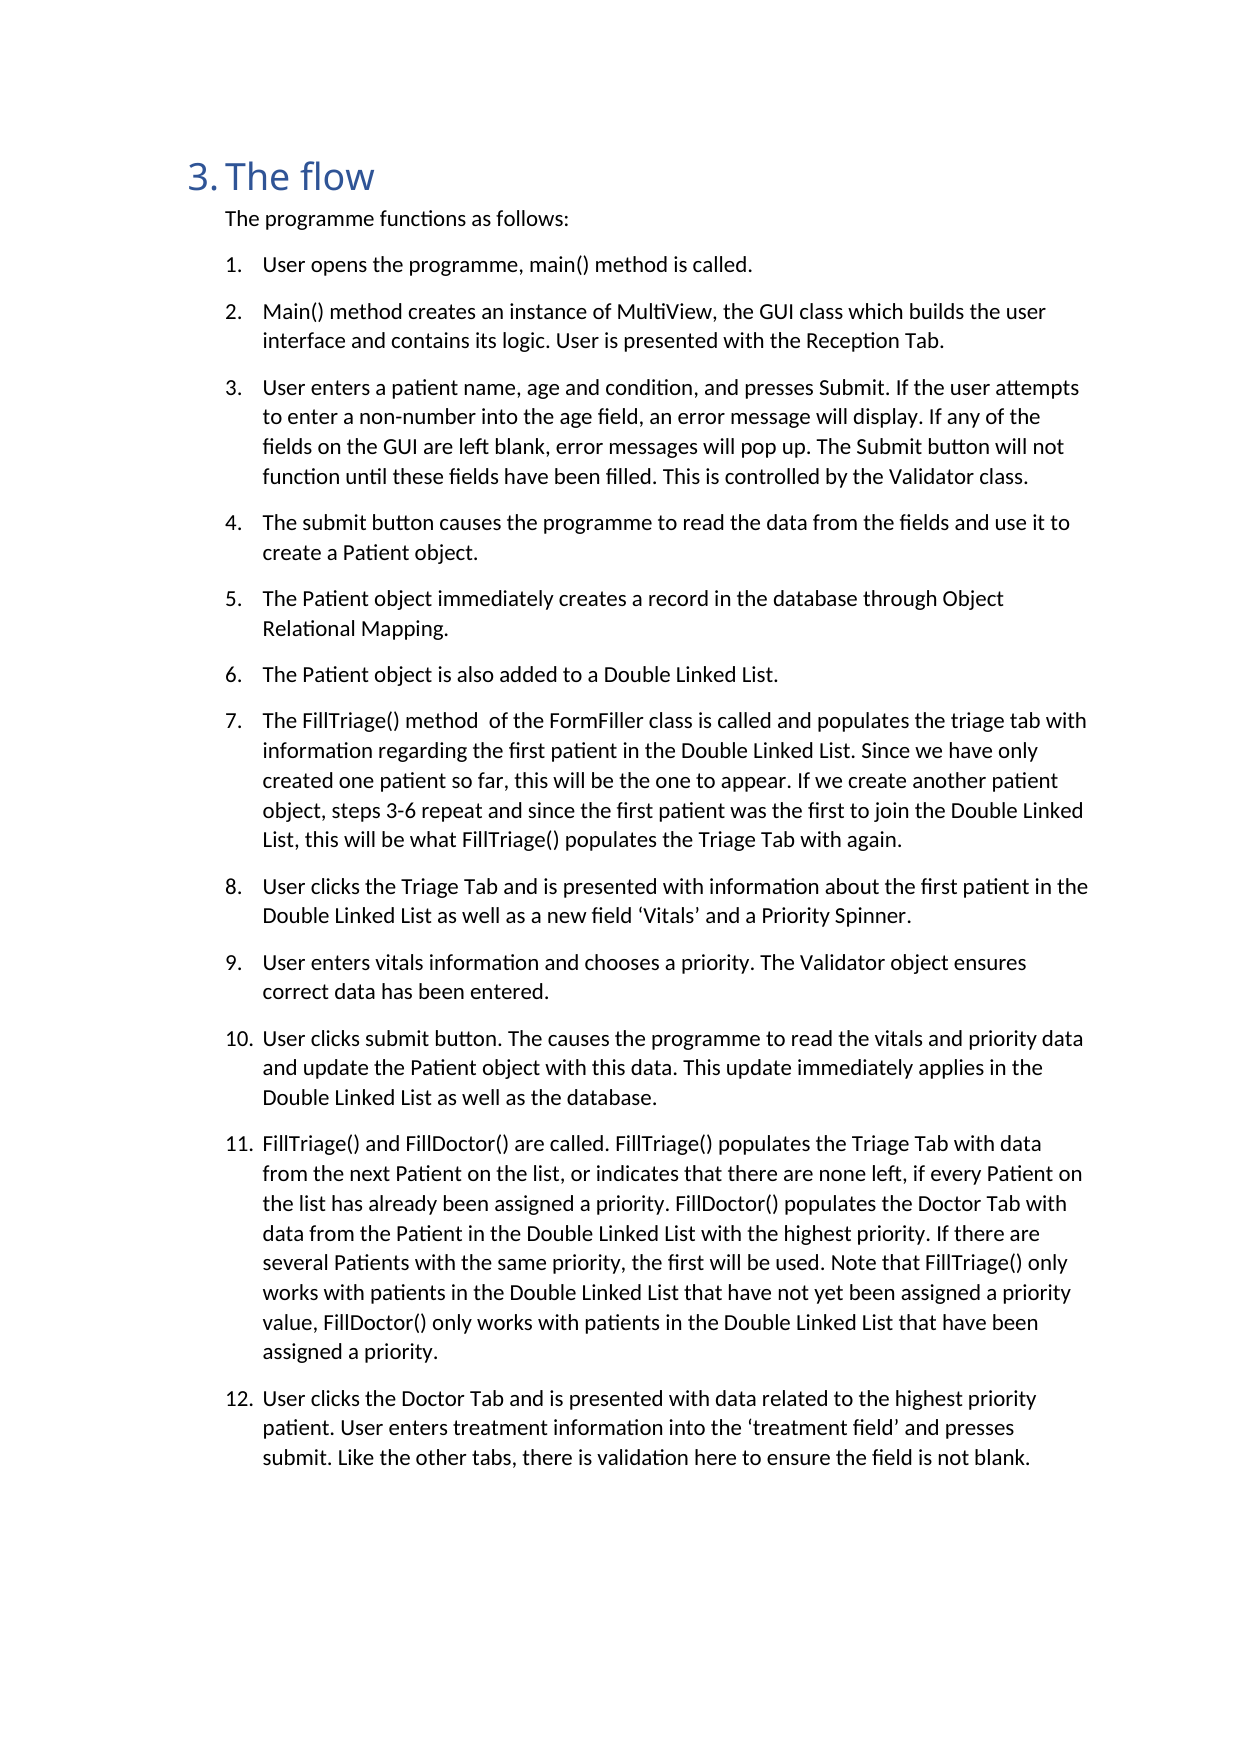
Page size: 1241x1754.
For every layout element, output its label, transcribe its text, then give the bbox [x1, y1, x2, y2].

list The programme functions as follows: [225, 204, 1090, 232]
list User clicks the Triage Tab and is presented with information about the first patient in the Double Linked List as well as a new field ‘Vitals’ and a Priority Spinner. [225, 872, 1090, 929]
list Main() method creates an instance of MultiView, the GUI class which builds the user interface and contains its logic. User is presented with the Reception Tab. [225, 297, 1090, 354]
list User clicks submit button. The causes the programme to read the vitals and priority data and update the Patient object with this data. This update immediately applies in the Double Linked List as well as the database. [225, 1024, 1090, 1111]
list FillTriage() and FillDoctor() are called. FillTriage() populates the Triage Tab with data from the next Patient on the list, or indicates that there are none left, if every Patient on the list has already been assigned a priority. FillDoctor() populates the Doctor Tab with data from the Patient in the Double Linked List with the highest priority. If there are several Patients with the same priority, the first will be used. Note that FillTriage() only works with patients in the Double Linked List that have not yet been assigned a priority value, FillDoctor() only works with patients in the Double Linked List that have been assigned a priority. [225, 1129, 1090, 1365]
list The Patient object is also added to a Double Linked List. [225, 660, 1090, 688]
list User clicks the Doctor Tab and is presented with data related to the highest priority patient. User enters treatment information into the ‘treatment field’ and presses submit. Like the other tabs, there is validation here to ensure the field is not blank. [225, 1384, 1090, 1471]
list The Patient object immediately creates a record in the database through Object Relational Mapping. [225, 584, 1090, 642]
list User enters vitals information and chooses a priority. The Validator object ensures correct data has been entered. [225, 948, 1090, 1006]
list The FillTriage() method of the FormFiller class is called and populates the triage tab with information regarding the first patient in the Double Linked List. Since we have only created one patient so far, this will be the one to appear. If we create another patient object, steps 3-6 repeat and since the first patient was the first to join the Double Linked List, this will be what FillTriage() populates the Triage Tab with again. [225, 707, 1090, 853]
list The submit button causes the programme to read the data from the fields and use it to create a Patient object. [225, 508, 1090, 566]
subtitle The flow [187, 150, 1090, 201]
list User opens the programme, main() method is called. [225, 250, 1090, 278]
list User enters a patient name, age and condition, and presses Submit. If the user attempts to enter a non-number into the age field, an error message will display. If any of the fields on the GUI are left blank, error messages will pop up. The Submit button will not function until these fields have been filled. This is controlled by the Validator class. [225, 373, 1090, 490]
